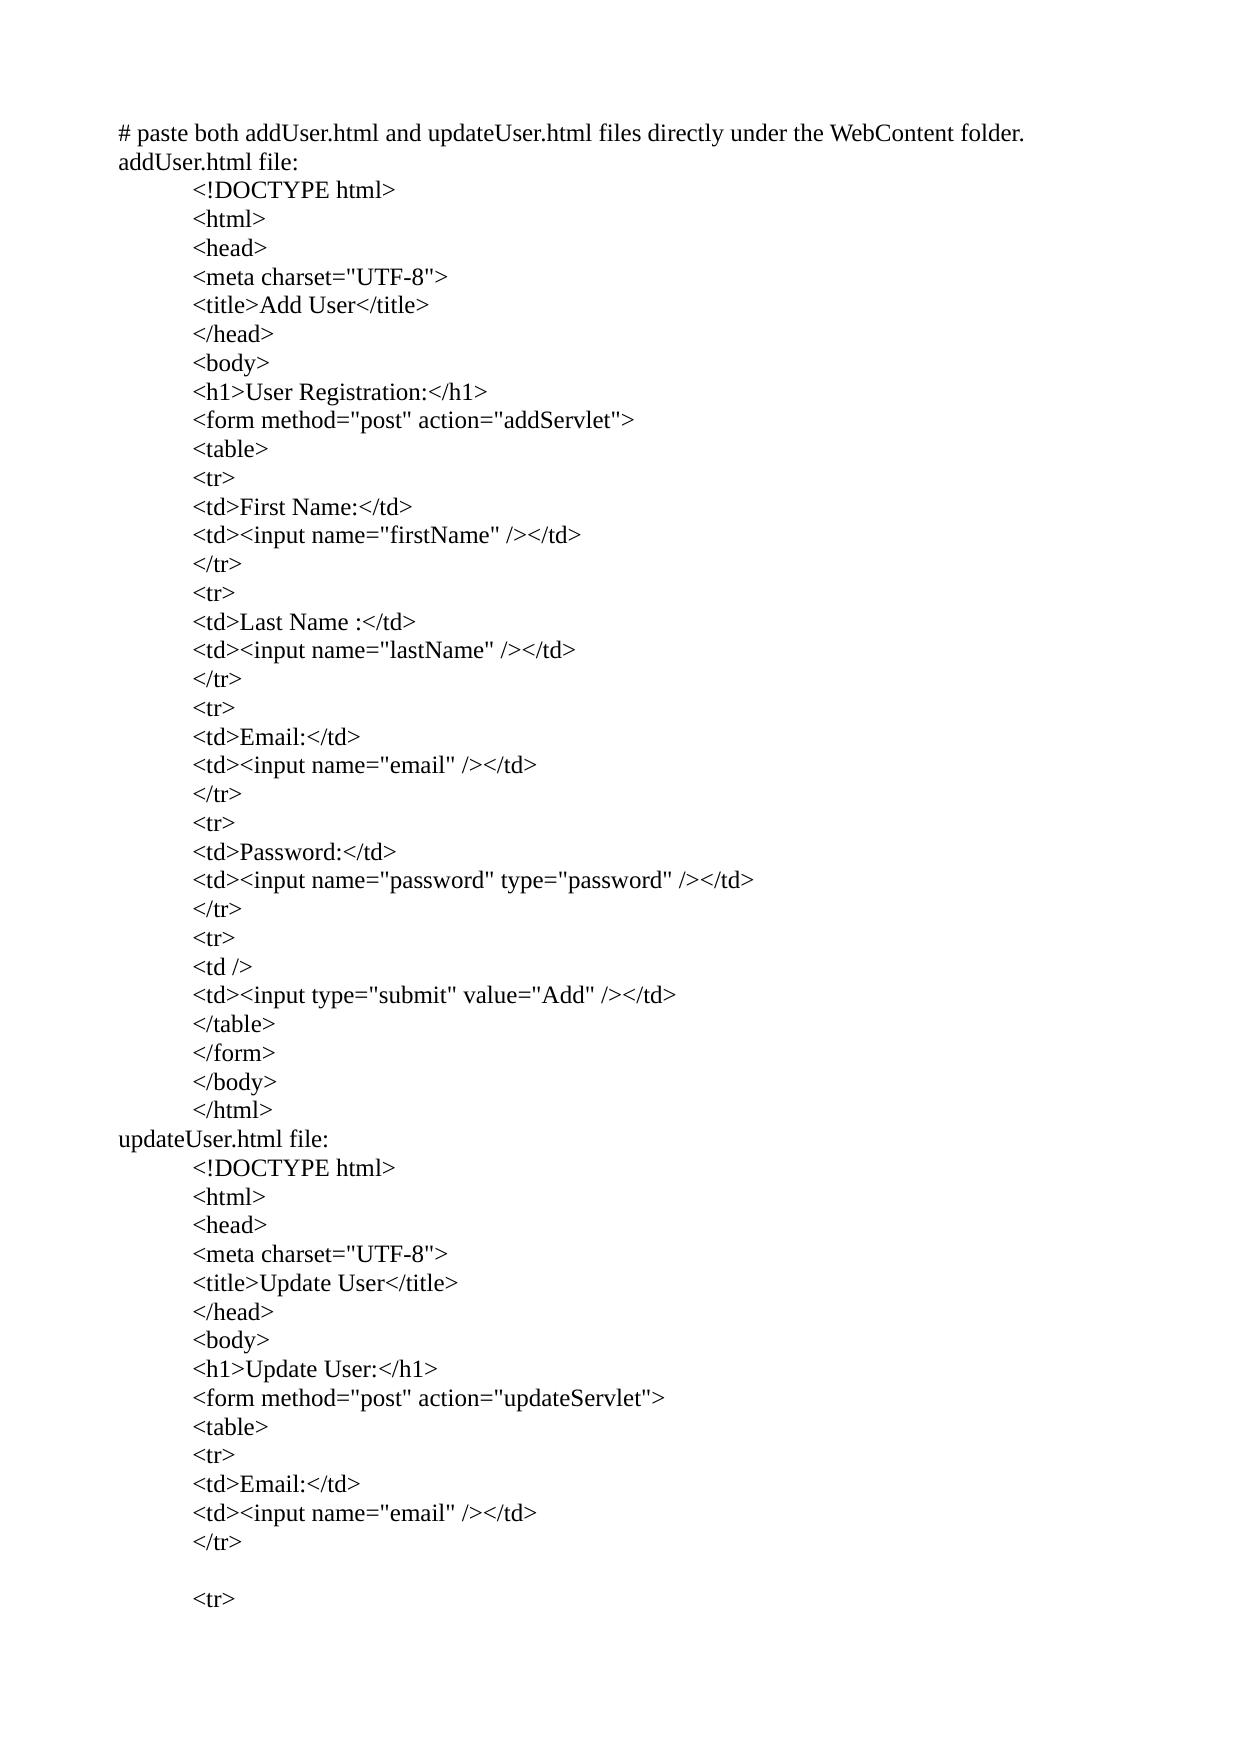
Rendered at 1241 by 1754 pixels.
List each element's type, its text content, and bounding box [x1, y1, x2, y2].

text <head> [118, 1211, 1122, 1239]
text <tr> [118, 693, 1122, 722]
text <td><input name="firstName" /></td> [118, 521, 1122, 549]
text </table> [118, 1009, 1122, 1038]
text <td><input type="submit" value="Add" /></td> [118, 981, 1122, 1009]
text <!DOCTYPE html> [118, 1153, 1122, 1182]
text <meta charset="UTF-8"> [118, 1239, 1122, 1268]
text <td>Email:</td> [118, 722, 1122, 751]
text <td><input name="password" type="password" /></td> [118, 866, 1122, 894]
text </body> [118, 1067, 1122, 1096]
text <td /> [118, 952, 1122, 981]
text <meta charset="UTF-8"> [118, 262, 1122, 291]
text <tr> [118, 463, 1122, 492]
text </head> [118, 1297, 1122, 1326]
text <title>Add User</title> [118, 291, 1122, 319]
text </form> [118, 1038, 1122, 1067]
text </tr> [118, 1527, 1122, 1556]
text <tr> [118, 923, 1122, 952]
text <body> [118, 348, 1122, 377]
text </tr> [118, 664, 1122, 693]
text <h1>Update User:</h1> [118, 1354, 1122, 1383]
text <td>Last Name :</td> [118, 607, 1122, 636]
text <title>Update User</title> [118, 1268, 1122, 1297]
text updateUser.html file: [118, 1124, 1122, 1153]
text <body> [118, 1326, 1122, 1354]
text <html> [118, 204, 1122, 233]
text </tr> [118, 779, 1122, 808]
text <head> [118, 233, 1122, 262]
text <html> [118, 1182, 1122, 1211]
text <tr> [118, 808, 1122, 837]
text <td>Password:</td> [118, 837, 1122, 866]
text </html> [118, 1096, 1122, 1124]
text </tr> [118, 894, 1122, 923]
text <table> [118, 1412, 1122, 1441]
text addUser.html file: [118, 147, 1122, 176]
text <td>First Name:</td> [118, 492, 1122, 521]
text <!DOCTYPE html> [118, 176, 1122, 204]
text <tr> [118, 1441, 1122, 1469]
text <table> [118, 434, 1122, 463]
text <td><input name="email" /></td> [118, 751, 1122, 779]
text # paste both addUser.html and updateUser.html files directly under the WebContent folder. [118, 118, 1122, 147]
text <td><input name="email" /></td> [118, 1498, 1122, 1527]
text <form method="post" action="addServlet"> [118, 406, 1122, 434]
text <td>Email:</td> [118, 1469, 1122, 1498]
text <form method="post" action="updateServlet"> [118, 1383, 1122, 1412]
text <h1>User Registration:</h1> [118, 377, 1122, 406]
text <td><input name="lastName" /></td> [118, 636, 1122, 664]
text </tr> [118, 549, 1122, 578]
text </head> [118, 319, 1122, 348]
text <tr> [118, 1584, 1122, 1613]
text <tr> [118, 578, 1122, 607]
